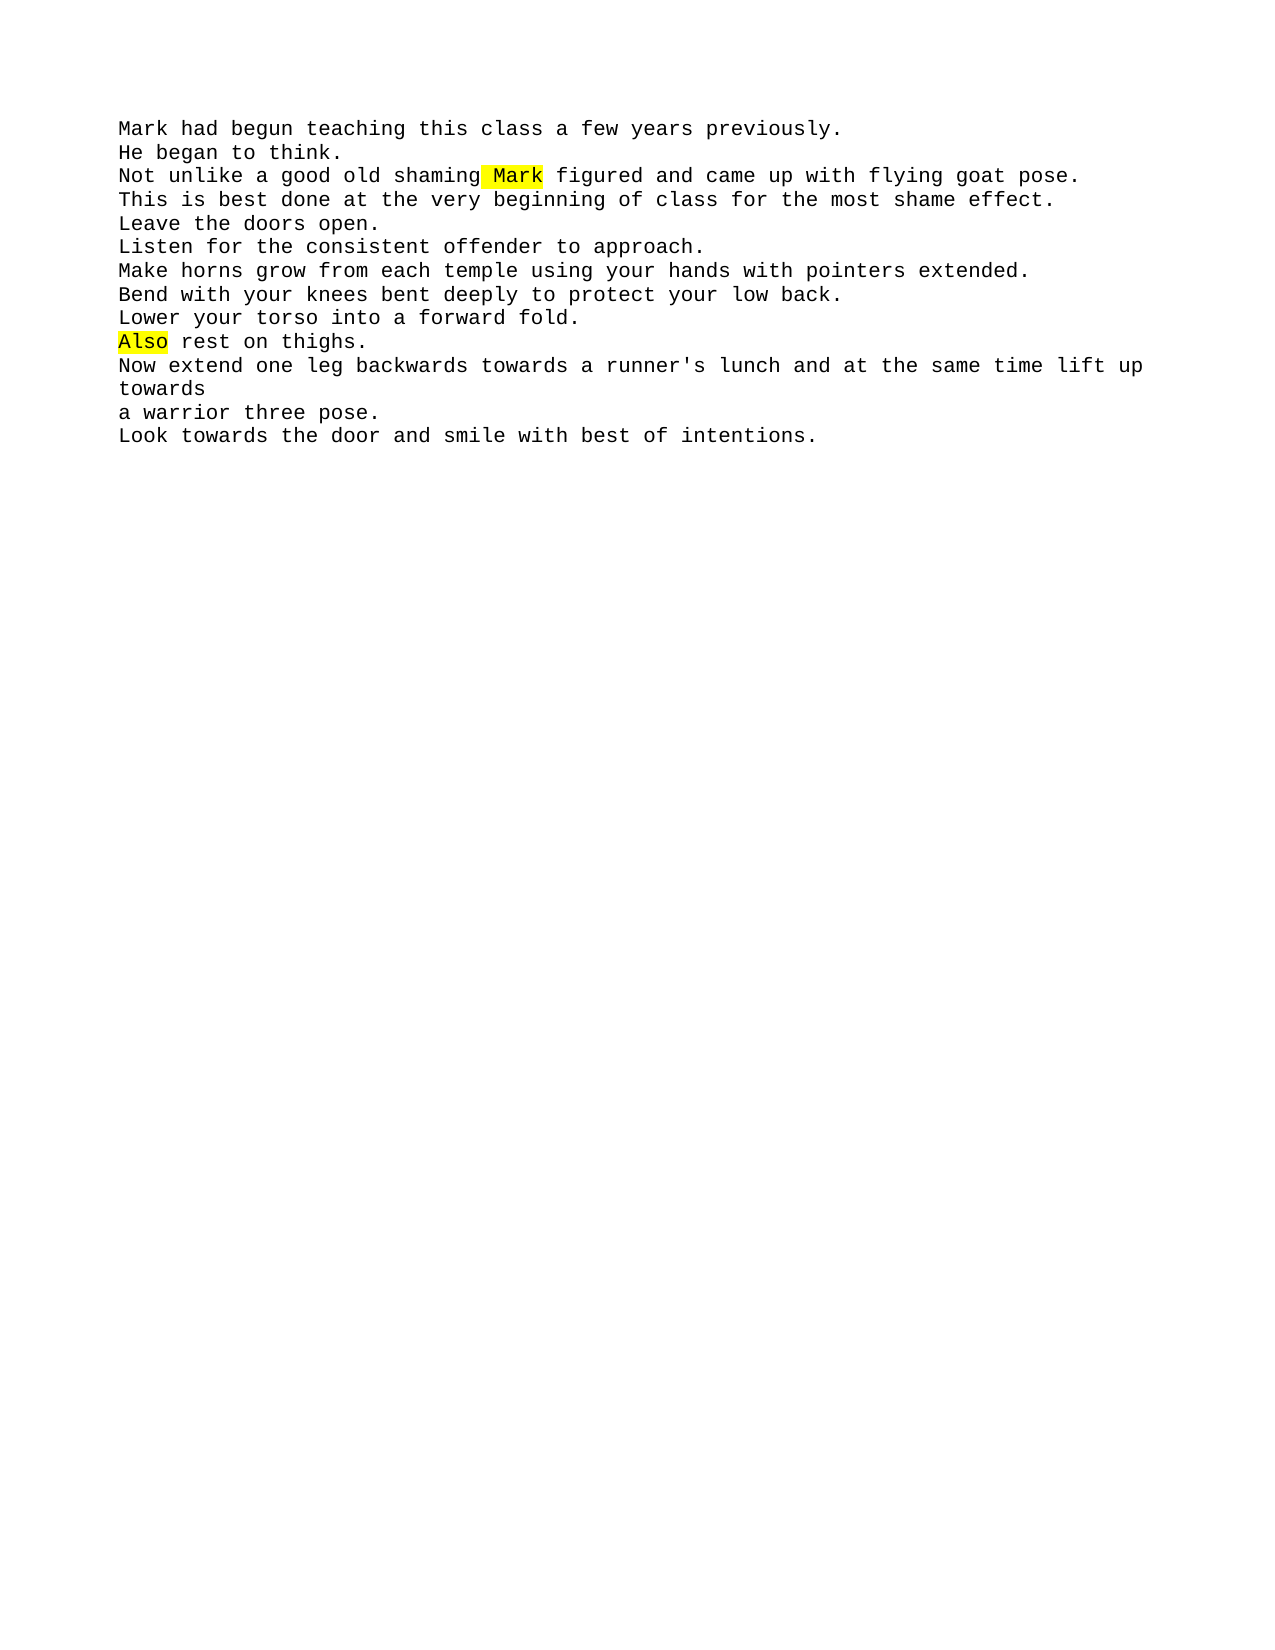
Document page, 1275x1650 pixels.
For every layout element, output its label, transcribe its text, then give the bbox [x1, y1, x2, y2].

text Now extend one leg backwards towards a runner's lunch and at the same time lift up towards [118, 354, 1157, 402]
text Lower your torso into a forward fold. [118, 307, 1157, 331]
text Look towards the door and smile with best of intentions. [118, 426, 1157, 449]
text Not unlike a good old shaming Mark figured and came up with flying goat pose. [118, 165, 1157, 189]
text Listen for the consistent offender to approach. [118, 236, 1157, 260]
text Also rest on thighs. [118, 331, 1157, 354]
text Make horns grow from each temple using your hands with pointers extended. [118, 260, 1157, 284]
text He began to think. [118, 142, 1157, 165]
text Bend with your knees bent deeply to protect your low back. [118, 284, 1157, 307]
text Leave the doors open. [118, 213, 1157, 236]
text Mark had begun teaching this class a few years previously. [118, 118, 1157, 142]
text This is best done at the very beginning of class for the most shame effect. [118, 189, 1157, 213]
text a warrior three pose. [118, 402, 1157, 426]
